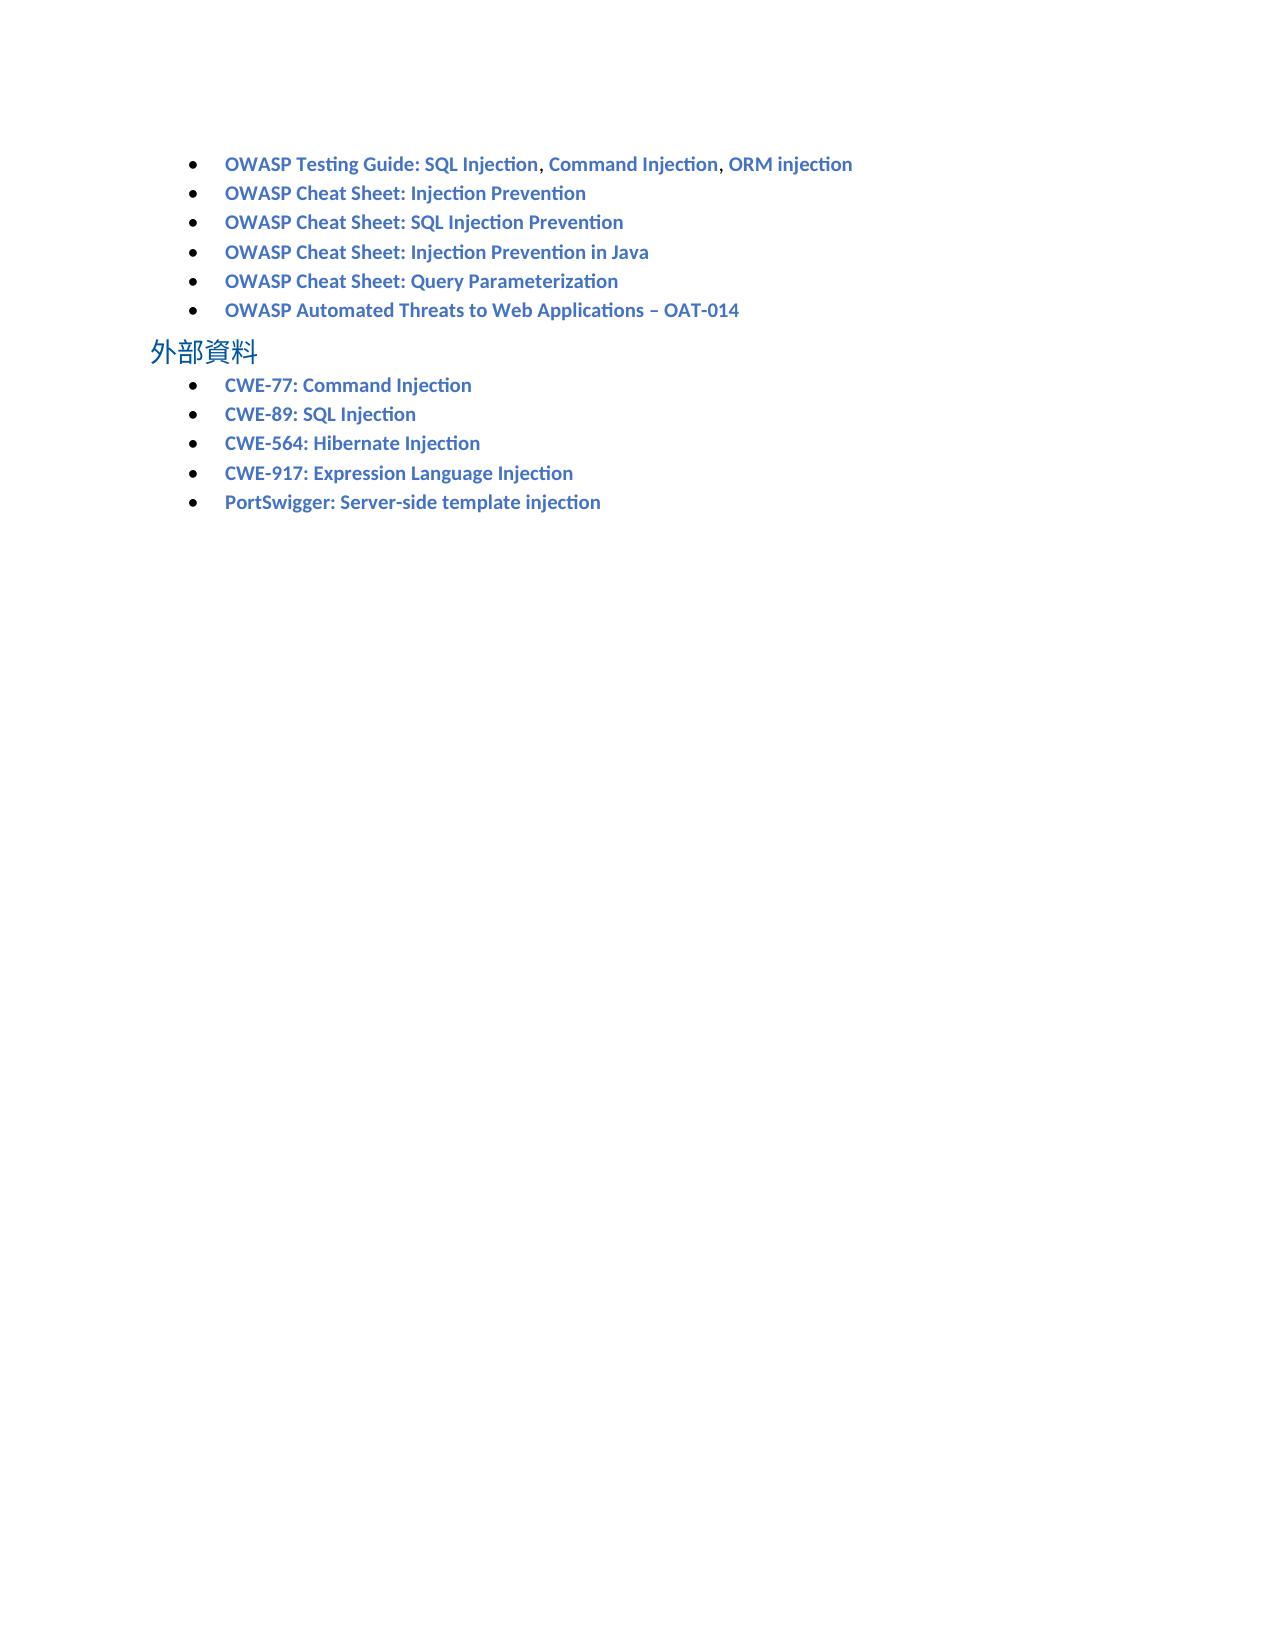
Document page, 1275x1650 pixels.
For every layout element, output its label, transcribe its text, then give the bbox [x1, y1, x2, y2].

list OWASP Cheat Sheet: SQL Injection Prevention [187, 208, 1125, 235]
list PortSwigger: Server-side template injection [187, 488, 1125, 514]
list CWE-917: Expression Language Injection [187, 459, 1125, 485]
list OWASP Cheat Sheet: Query Parameterization [187, 267, 1125, 294]
list OWASP Cheat Sheet: Injection Prevention [187, 179, 1125, 206]
list OWASP Automated Threats to Web Applications – OAT-014 [187, 296, 1125, 323]
list OWASP Cheat Sheet: Injection Prevention in Java [187, 238, 1125, 264]
list OWASP Testing Guide: SQL Injection, Command Injection, ORM injection [187, 150, 1125, 177]
list CWE-77: Command Injection [187, 371, 1125, 397]
list CWE-564: Hibernate Injection [187, 429, 1125, 456]
list CWE-89: SQL Injection [187, 400, 1125, 427]
subtitle 外部資料 [150, 334, 1125, 371]
